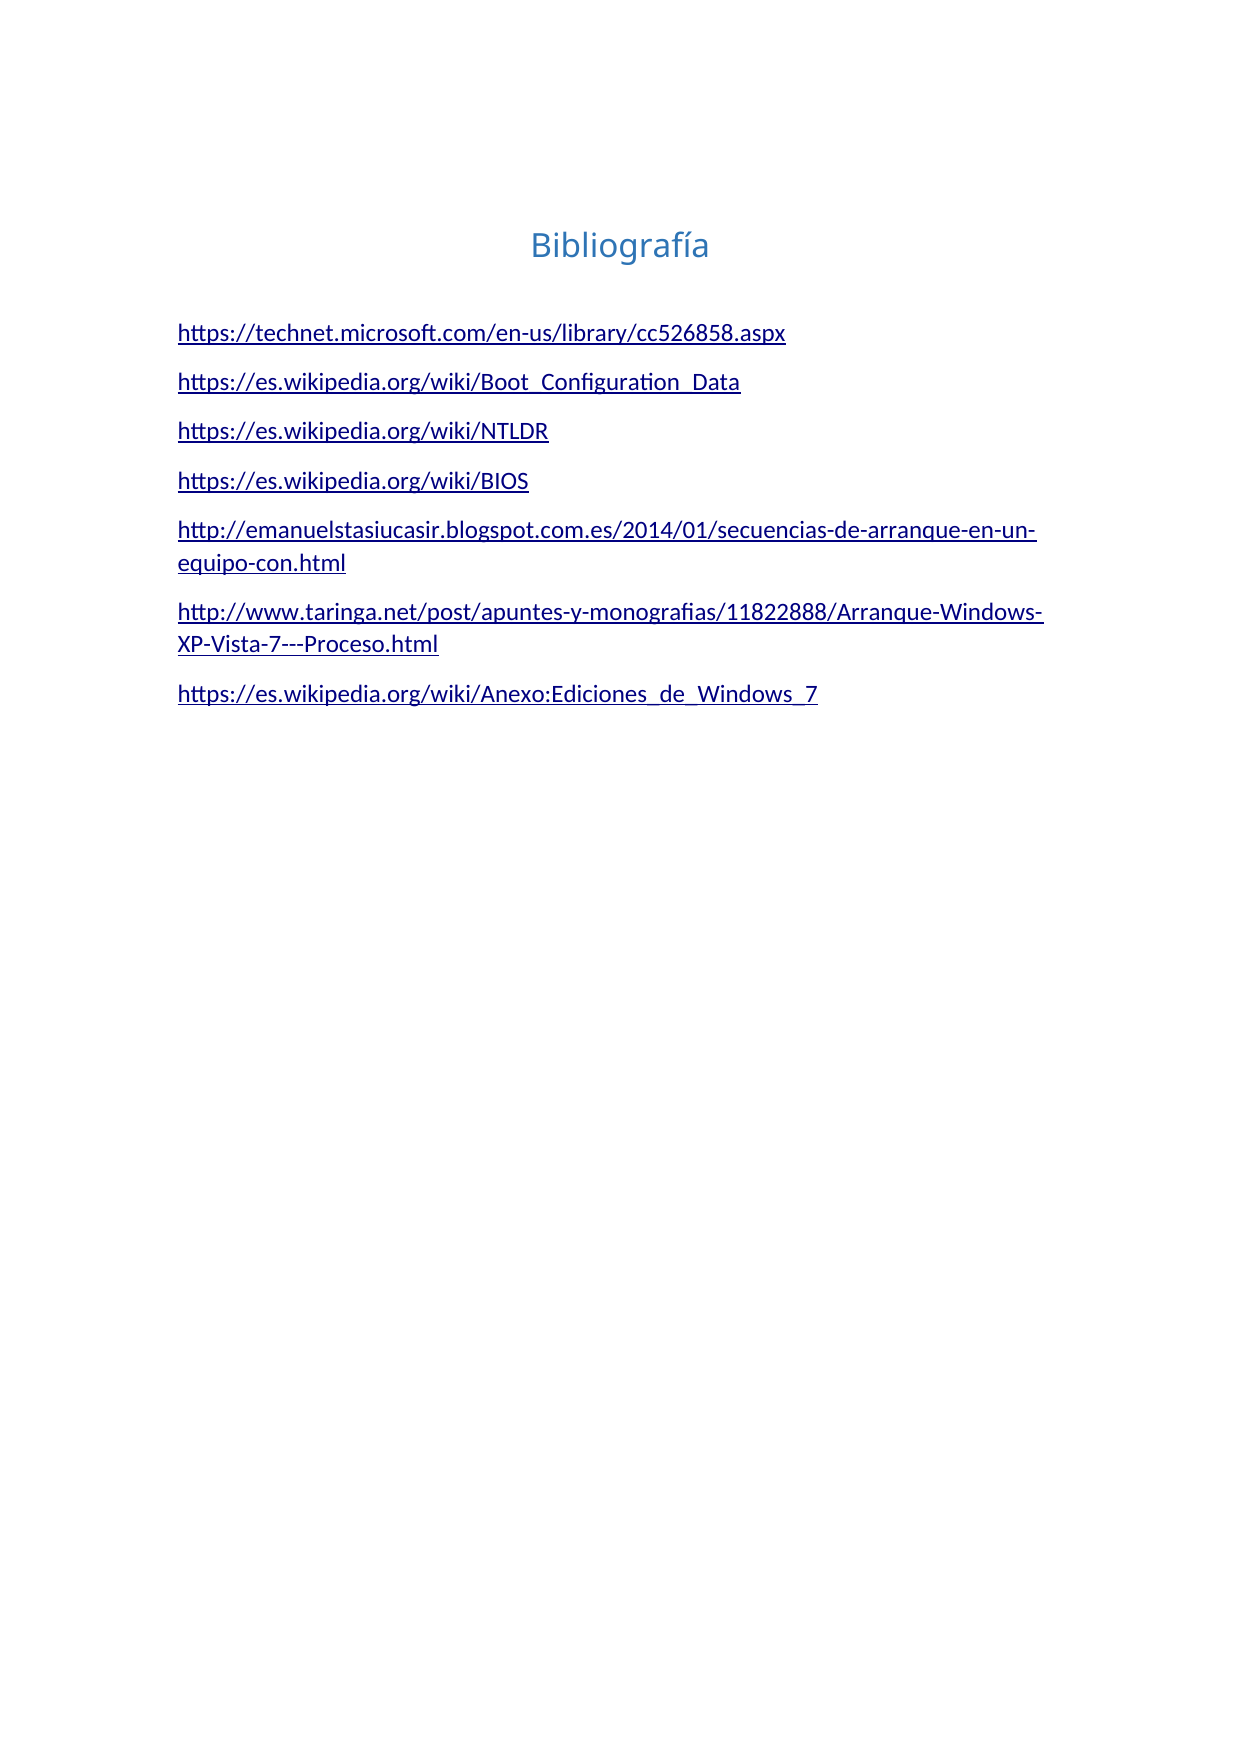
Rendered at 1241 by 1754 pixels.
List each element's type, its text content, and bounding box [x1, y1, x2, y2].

subtitle Bibliografía [177, 222, 1063, 267]
text http://www.taringa.net/post/apuntes-y-monografias/11822888/Arranque-Windows-XP-Vista-7---Proceso.html [177, 596, 1063, 659]
text https://technet.microsoft.com/en-us/library/cc526858.aspx [177, 317, 1063, 347]
text https://es.wikipedia.org/wiki/Anexo:Ediciones_de_Windows_7 [177, 678, 1063, 708]
text https://es.wikipedia.org/wiki/BIOS [177, 465, 1063, 495]
text https://es.wikipedia.org/wiki/Boot_Configuration_Data [177, 366, 1063, 397]
text https://es.wikipedia.org/wiki/NTLDR [177, 416, 1063, 446]
text http://emanuelstasiucasir.blogspot.com.es/2014/01/secuencias-de-arranque-en-un-equipo-con.html [177, 514, 1063, 577]
